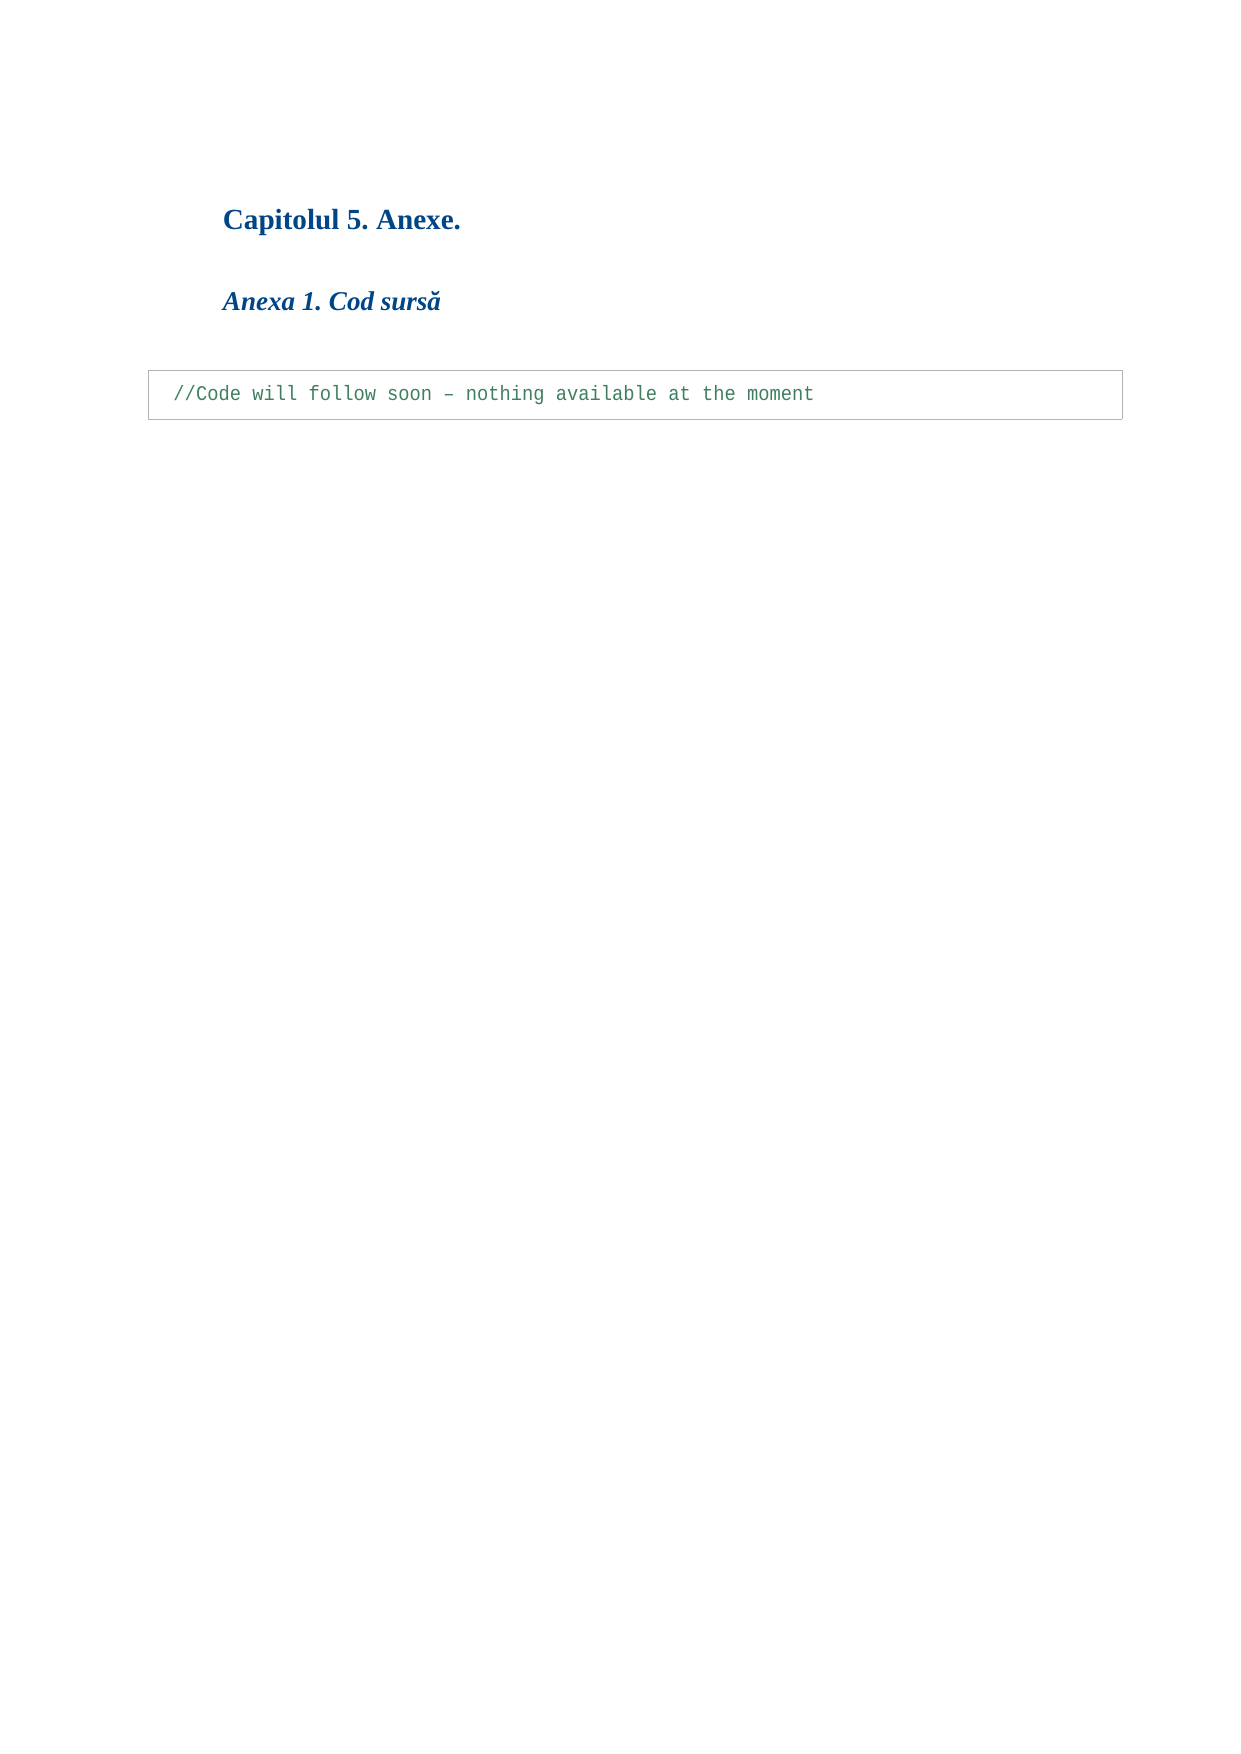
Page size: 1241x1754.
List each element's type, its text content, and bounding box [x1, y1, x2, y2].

list Cod sursă [223, 285, 1122, 316]
text //Code will follow soon – nothing available at the moment [149, 371, 1122, 419]
list Anexe. [148, 202, 1122, 235]
